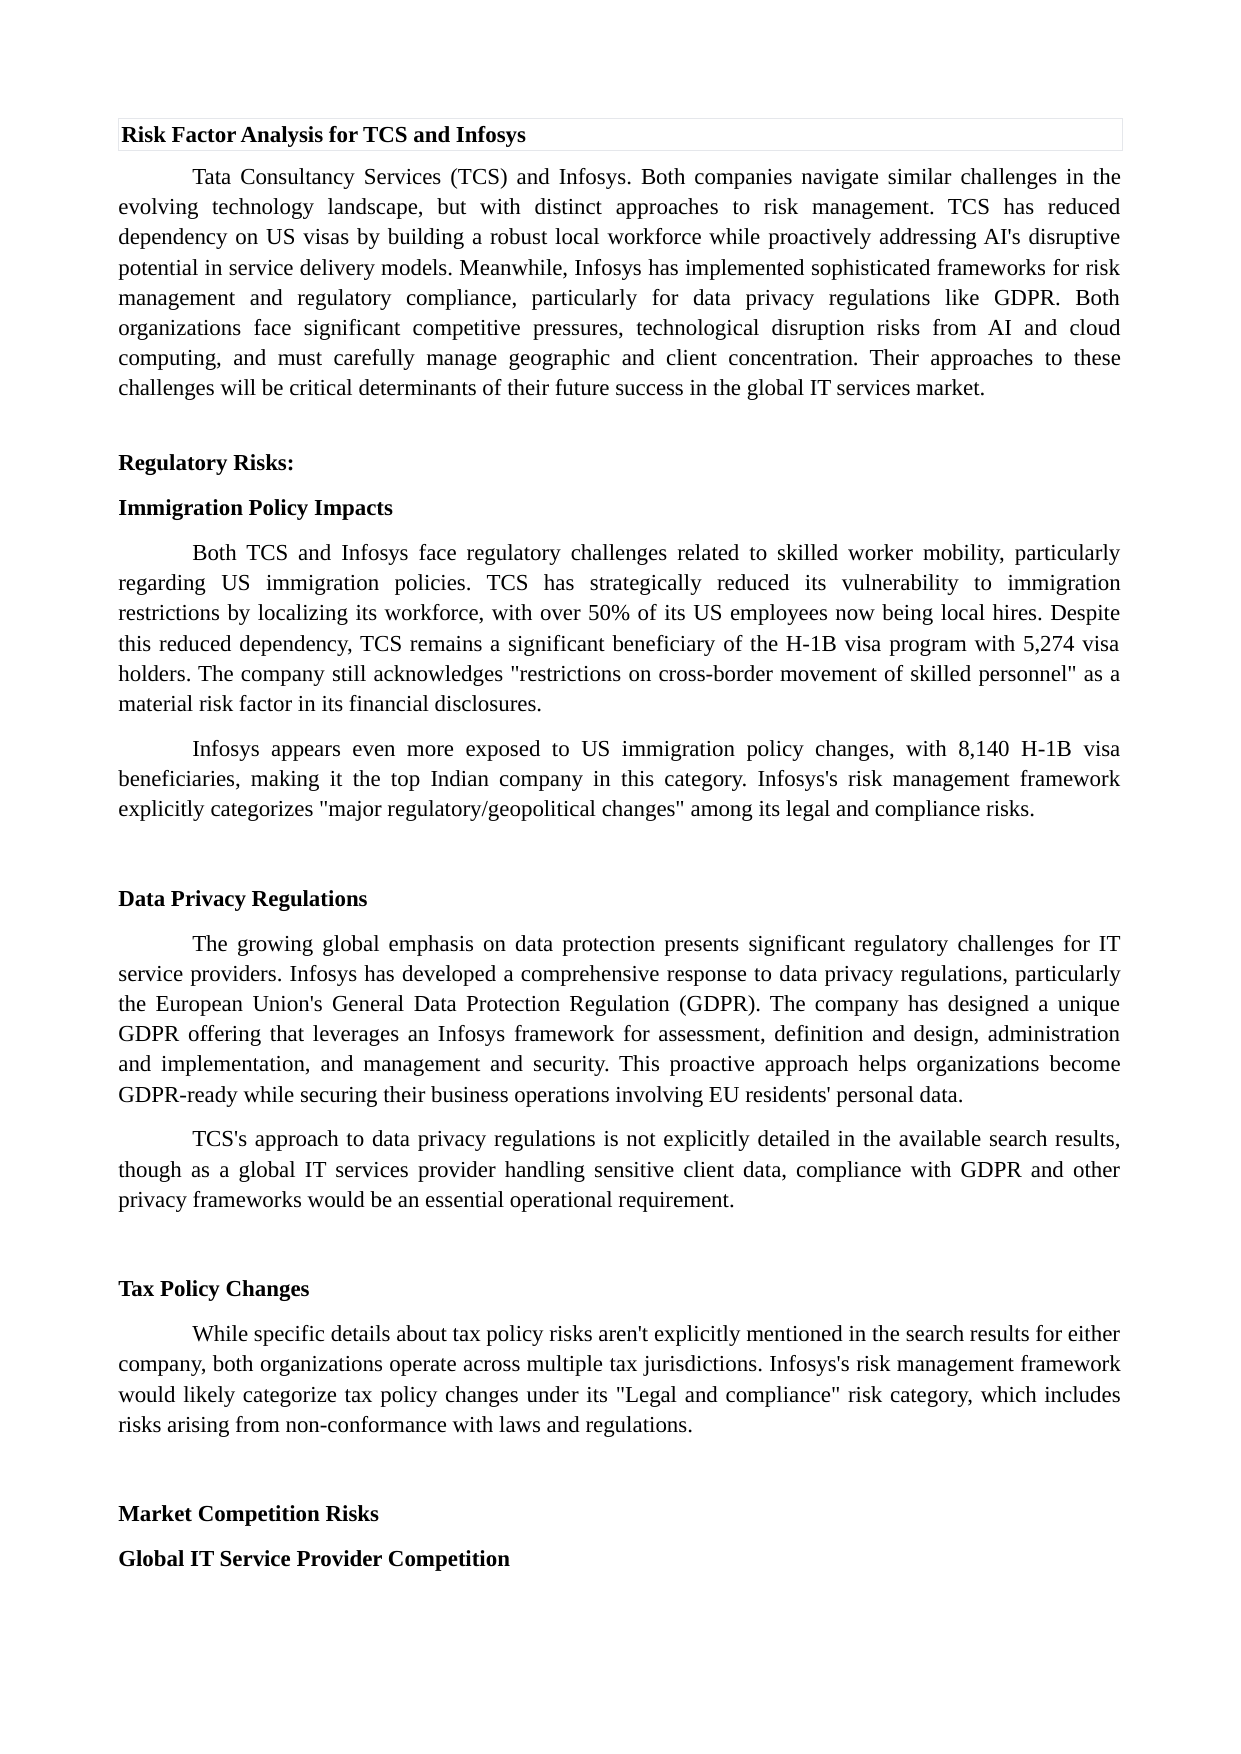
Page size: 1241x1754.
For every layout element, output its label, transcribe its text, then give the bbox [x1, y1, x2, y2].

text Tax Policy Changes [118, 1276, 1122, 1302]
text Data Privacy Regulations [118, 885, 1122, 911]
text Tata Consultancy Services (TCS) and Infosys. Both companies navigate similar challenges in the evolving technology landscape, but with distinct approaches to risk management. TCS has reduced dependency on US visas by building a robust local workforce while proactively addressing AI's disruptive potential in service delivery models. Meanwhile, Infosys has implemented sophisticated frameworks for risk management and regulatory compliance, particularly for data privacy regulations like GDPR. Both organizations face significant competitive pressures, technological disruption risks from AI and cloud computing, and must carefully manage geographic and client concentration. Their approaches to these challenges will be critical determinants of their future success in the global IT services market. [118, 163, 1122, 401]
text The growing global emphasis on data protection presents significant regulatory challenges for IT service providers. Infosys has developed a comprehensive response to data privacy regulations, particularly the European Union's General Data Protection Regulation (GDPR). The company has designed a unique GDPR offering that leverages an Infosys framework for assessment, definition and design, administration and implementation, and management and security. This proactive approach helps organizations become GDPR-ready while securing their business operations involving EU residents' personal data. [118, 930, 1122, 1107]
text TCS's approach to data privacy regulations is not explicitly detailed in the available search results, though as a global IT services provider handling sensitive client data, compliance with GDPR and other privacy frameworks would be an essential operational requirement. [118, 1126, 1122, 1212]
text Market Competition Risks [118, 1501, 1122, 1527]
text Regulatory Risks: [118, 419, 1122, 476]
text Infosys appears even more exposed to US immigration policy changes, with 8,140 H-1B visa beneficiaries, making it the top Indian company in this category. Infosys's risk management framework explicitly categorizes "major regulatory/geopolitical changes" among its legal and compliance risks. [118, 735, 1122, 822]
text Both TCS and Infosys face regulatory challenges related to skilled worker mobility, particularly regarding US immigration policies. TCS has strategically reduced its vulnerability to immigration restrictions by localizing its workforce, with over 50% of its US employees now being local hires. Despite this reduced dependency, TCS remains a significant beneficiary of the H-1B visa program with 5,274 visa holders. The company still acknowledges "restrictions on cross-border movement of skilled personnel" as a material risk factor in its financial disclosures. [118, 539, 1122, 716]
text Global IT Service Provider Competition [118, 1545, 1122, 1572]
text While specific details about tax policy risks aren't explicitly mentioned in the search results for either company, both organizations operate across multiple tax jurisdictions. Infosys's risk management framework would likely categorize tax policy changes under its "Legal and compliance" risk category, which includes risks arising from non-conformance with laws and regulations. [118, 1320, 1122, 1437]
subtitle Risk Factor Analysis for TCS and Infosys [119, 119, 1122, 150]
text Immigration Policy Impacts [118, 494, 1122, 521]
